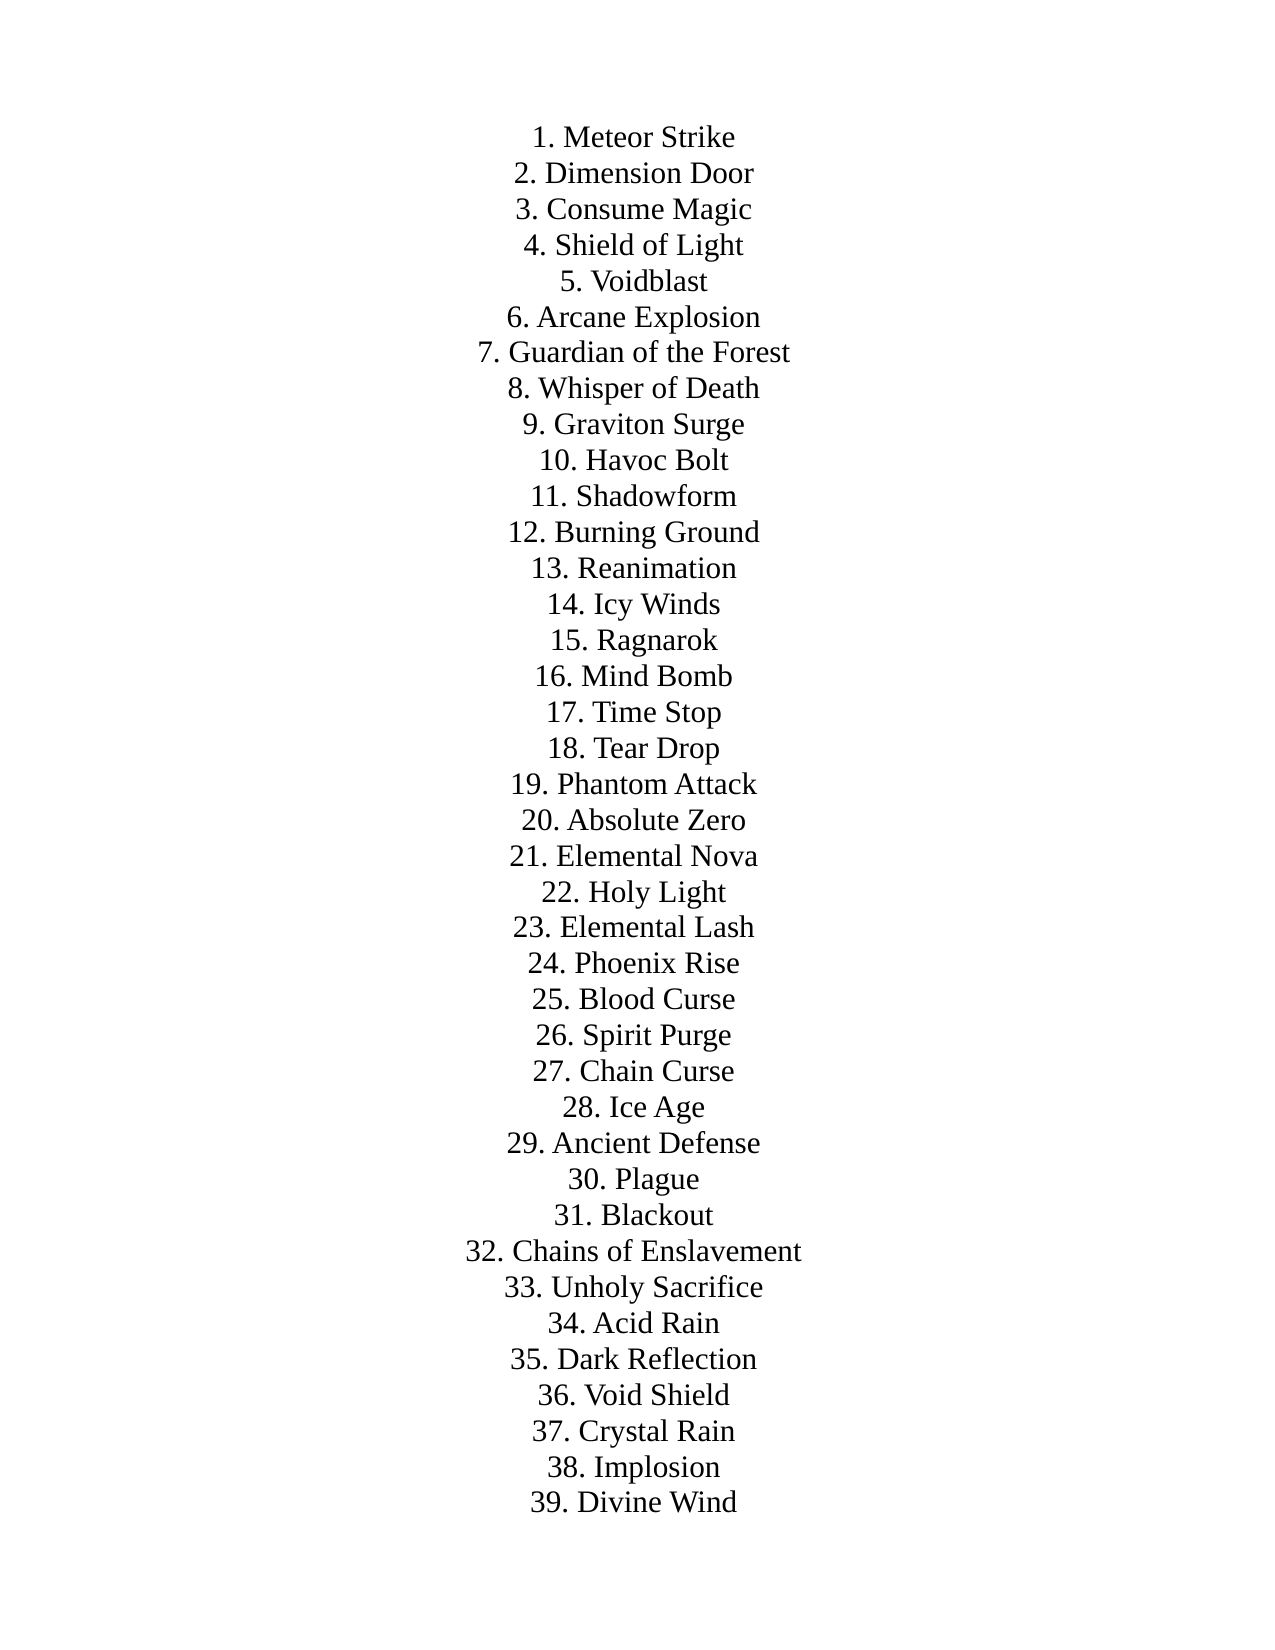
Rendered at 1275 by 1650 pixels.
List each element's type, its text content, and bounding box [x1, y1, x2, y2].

text 1. Meteor Strike 2. Dimension Door 3. Consume Magic 4. Shield of Light 5. Voidblast 6. Arcane Explosion 7. Guardian of the Forest 8. Whisper of Death 9. Graviton Surge 10. Havoc Bolt 11. Shadowform 12. Burning Ground 13. Reanimation 14. Icy Winds 15. Ragnarok 16. Mind Bomb 17. Time Stop 18. Tear Drop 19. Phantom Attack 20. Absolute Zero 21. Elemental Nova 22. Holy Light 23. Elemental Lash 24. Phoenix Rise 25. Blood Curse 26. Spirit Purge 27. Chain Curse 28. Ice Age 29. Ancient Defense 30. Plague 31. Blackout 32. Chains of Enslavement 33. Unholy Sacrifice 34. Acid Rain 35. Dark Reflection 36. Void Shield 37. Crystal Rain 38. Implosion 39. Divine Wind [118, 118, 1157, 1520]
